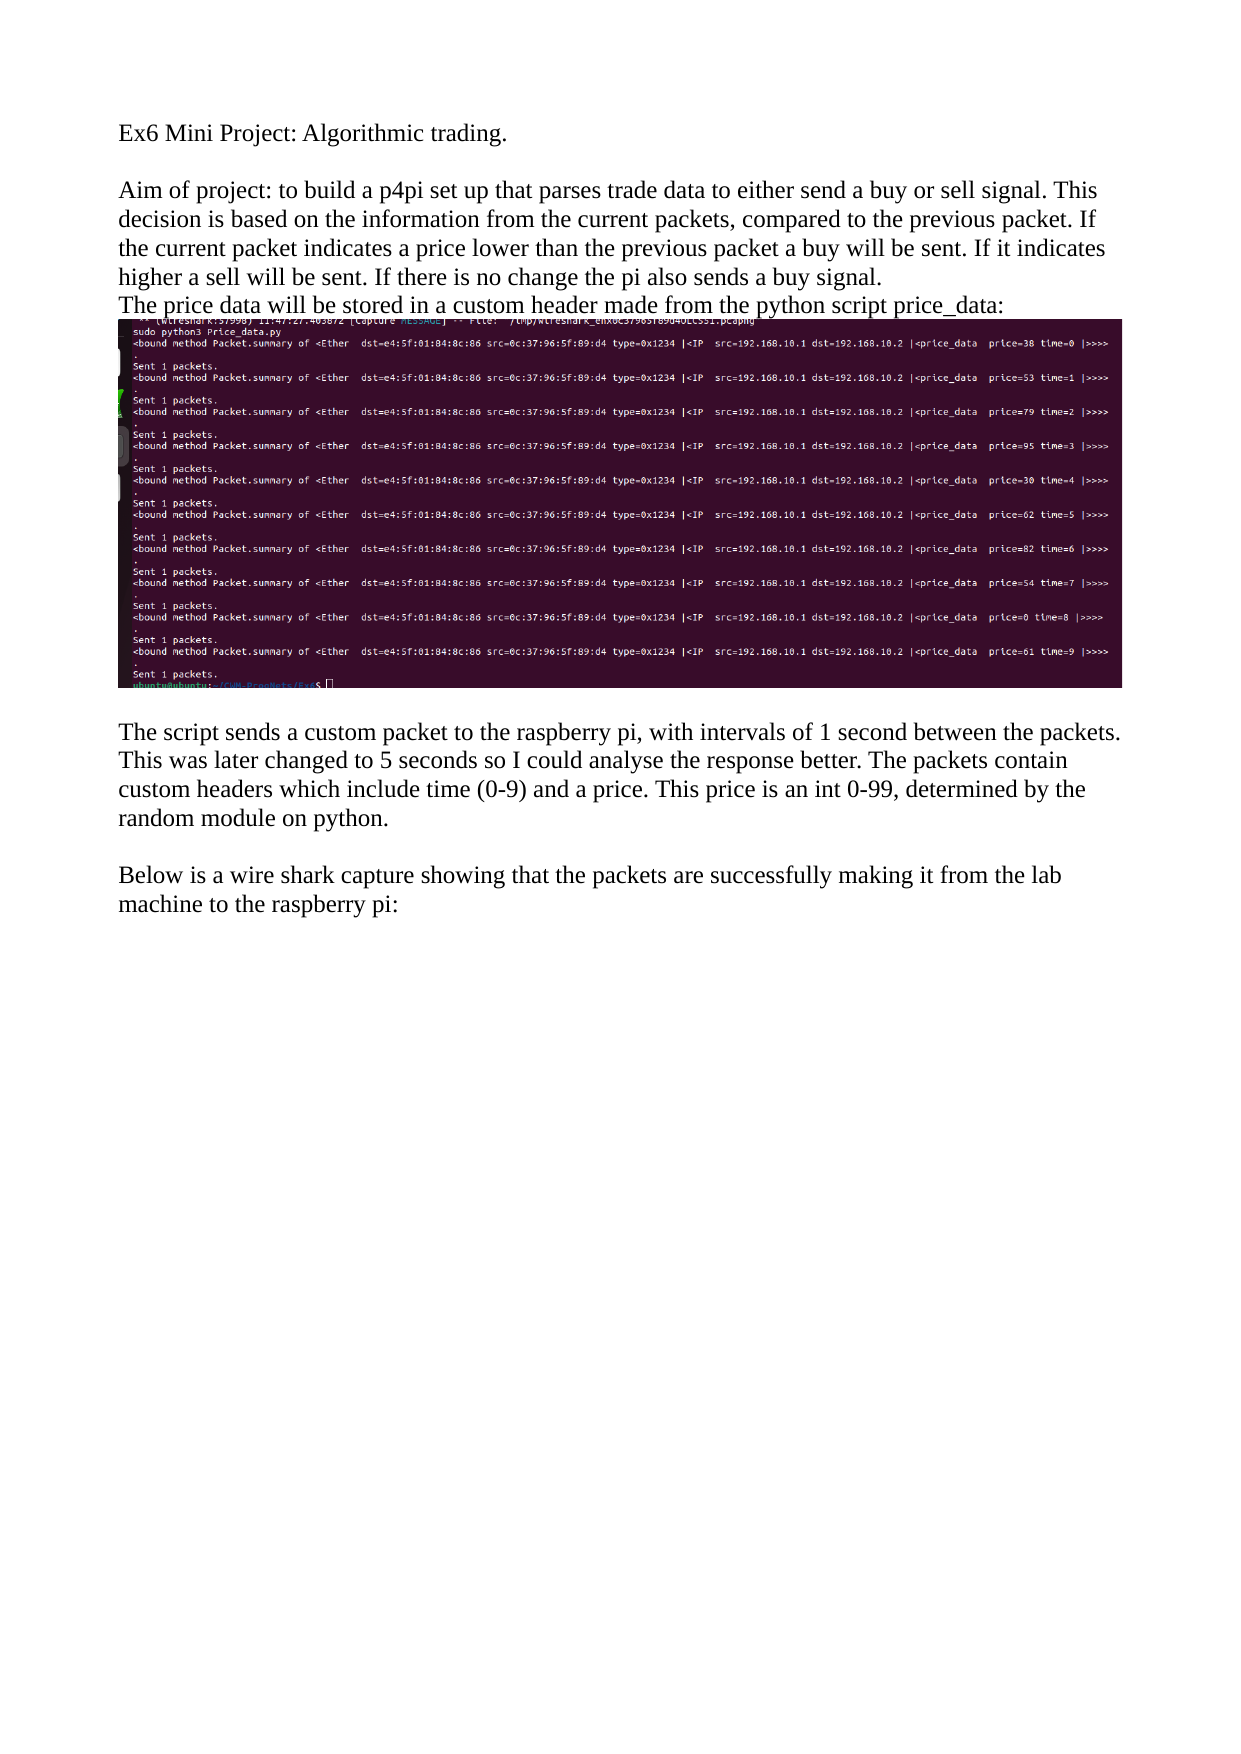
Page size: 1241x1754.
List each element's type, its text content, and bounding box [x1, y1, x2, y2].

text Ex6 Mini Project: Algorithmic trading. [118, 118, 1122, 147]
text The price data will be stored in a custom header made from the python script price_data: [118, 291, 1122, 319]
text Aim of project: to build a p4pi set up that parses trade data to either send a buy or sell signal. This decision is based on the information from the current packets, compared to the previous packet. If the current packet indicates a price lower than the previous packet a buy will be sent. If it indicates higher a sell will be sent. If there is no change the pi also sends a buy signal. [118, 176, 1122, 291]
text Below is a wire shark capture showing that the packets are successfully making it from the lab machine to the raspberry pi: [118, 861, 1122, 918]
picture [118, 319, 1123, 688]
text The script sends a custom packet to the raspberry pi, with intervals of 1 second between the packets. This was later changed to 5 seconds so I could analyse the response better. The packets contain custom headers which include time (0-9) and a price. This price is an int 0-99, determined by the random module on python. [118, 717, 1122, 832]
